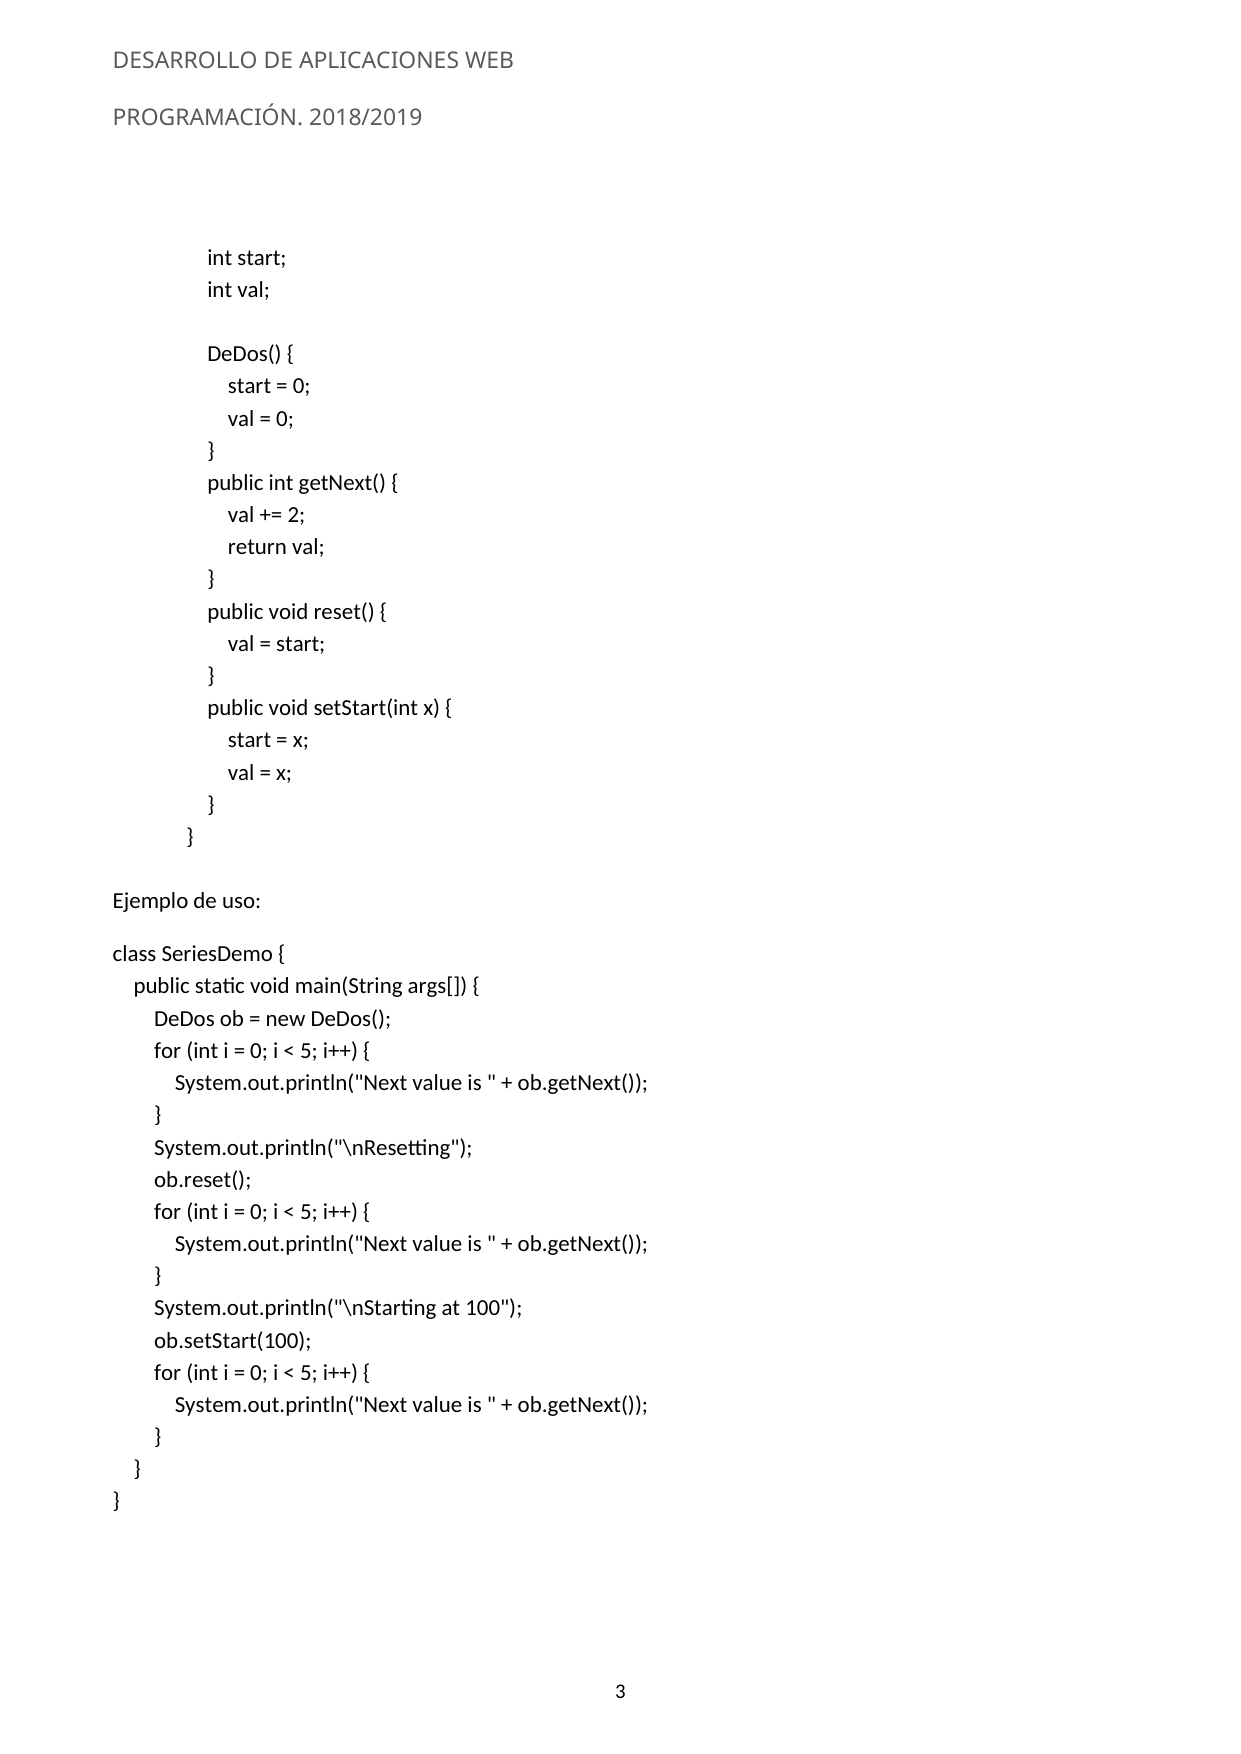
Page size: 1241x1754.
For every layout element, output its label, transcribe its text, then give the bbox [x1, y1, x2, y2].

text System.out.println("\nStarting at 100"); [112, 1293, 1128, 1322]
text int val; [186, 275, 1128, 303]
text ob.setStart(100); [112, 1326, 1128, 1354]
text public int getNext() { [186, 468, 1128, 496]
text } [186, 661, 1128, 689]
text public void setStart(int x) { [186, 693, 1128, 721]
text } [186, 564, 1128, 593]
text } [112, 1422, 1128, 1450]
text } [112, 1261, 1128, 1289]
text start = x; [186, 726, 1128, 753]
text System.out.println("Next value is " + ob.getNext()); [112, 1068, 1128, 1096]
text ob.reset(); [112, 1165, 1128, 1193]
text class SeriesDemo { [112, 939, 1128, 967]
text } [112, 1487, 1128, 1515]
text val += 2; [186, 500, 1128, 528]
text val = start; [186, 629, 1128, 657]
text return val; [186, 532, 1128, 560]
text int start; [186, 243, 1128, 271]
text } [112, 1454, 1128, 1482]
text val = 0; [186, 404, 1128, 432]
text } [186, 436, 1128, 464]
text } [186, 822, 1128, 850]
text for (int i = 0; i < 5; i++) { [112, 1197, 1128, 1225]
text } [186, 790, 1128, 818]
text start = 0; [186, 371, 1128, 399]
text public static void main(String args[]) { [112, 972, 1128, 1000]
text for (int i = 0; i < 5; i++) { [112, 1036, 1128, 1064]
text Ejemplo de uso: [112, 886, 1128, 914]
text DeDos() { [186, 339, 1128, 367]
text System.out.println("Next value is " + ob.getNext()); [112, 1390, 1128, 1418]
text System.out.println("Next value is " + ob.getNext()); [112, 1229, 1128, 1257]
text System.out.println("\nResetting"); [112, 1133, 1128, 1161]
text } [112, 1100, 1128, 1128]
text DeDos ob = new DeDos(); [112, 1004, 1128, 1032]
text val = x; [186, 758, 1128, 786]
text public void reset() { [186, 597, 1128, 625]
text for (int i = 0; i < 5; i++) { [112, 1358, 1128, 1386]
